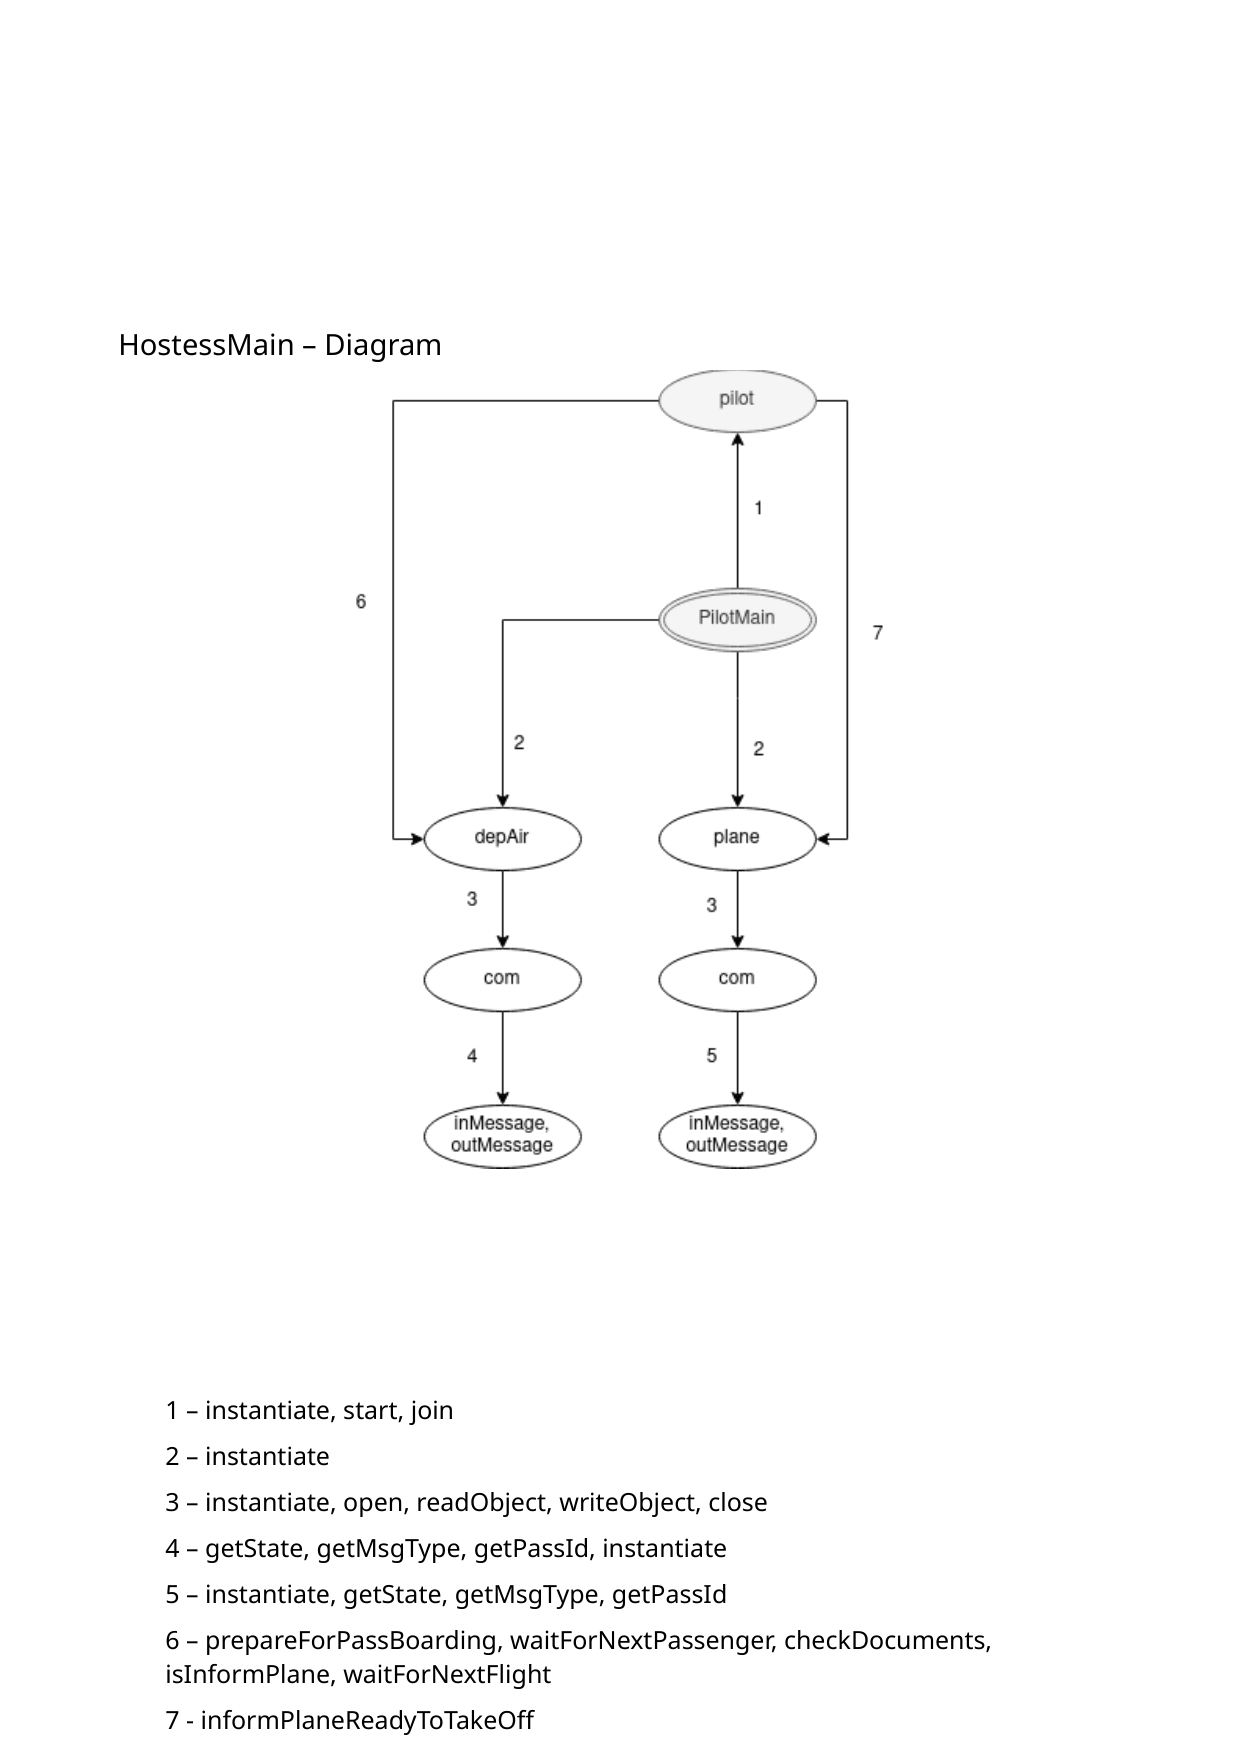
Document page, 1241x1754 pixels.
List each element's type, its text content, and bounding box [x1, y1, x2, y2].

picture [330, 370, 910, 1169]
text HostessMain – Diagram [118, 324, 1122, 364]
